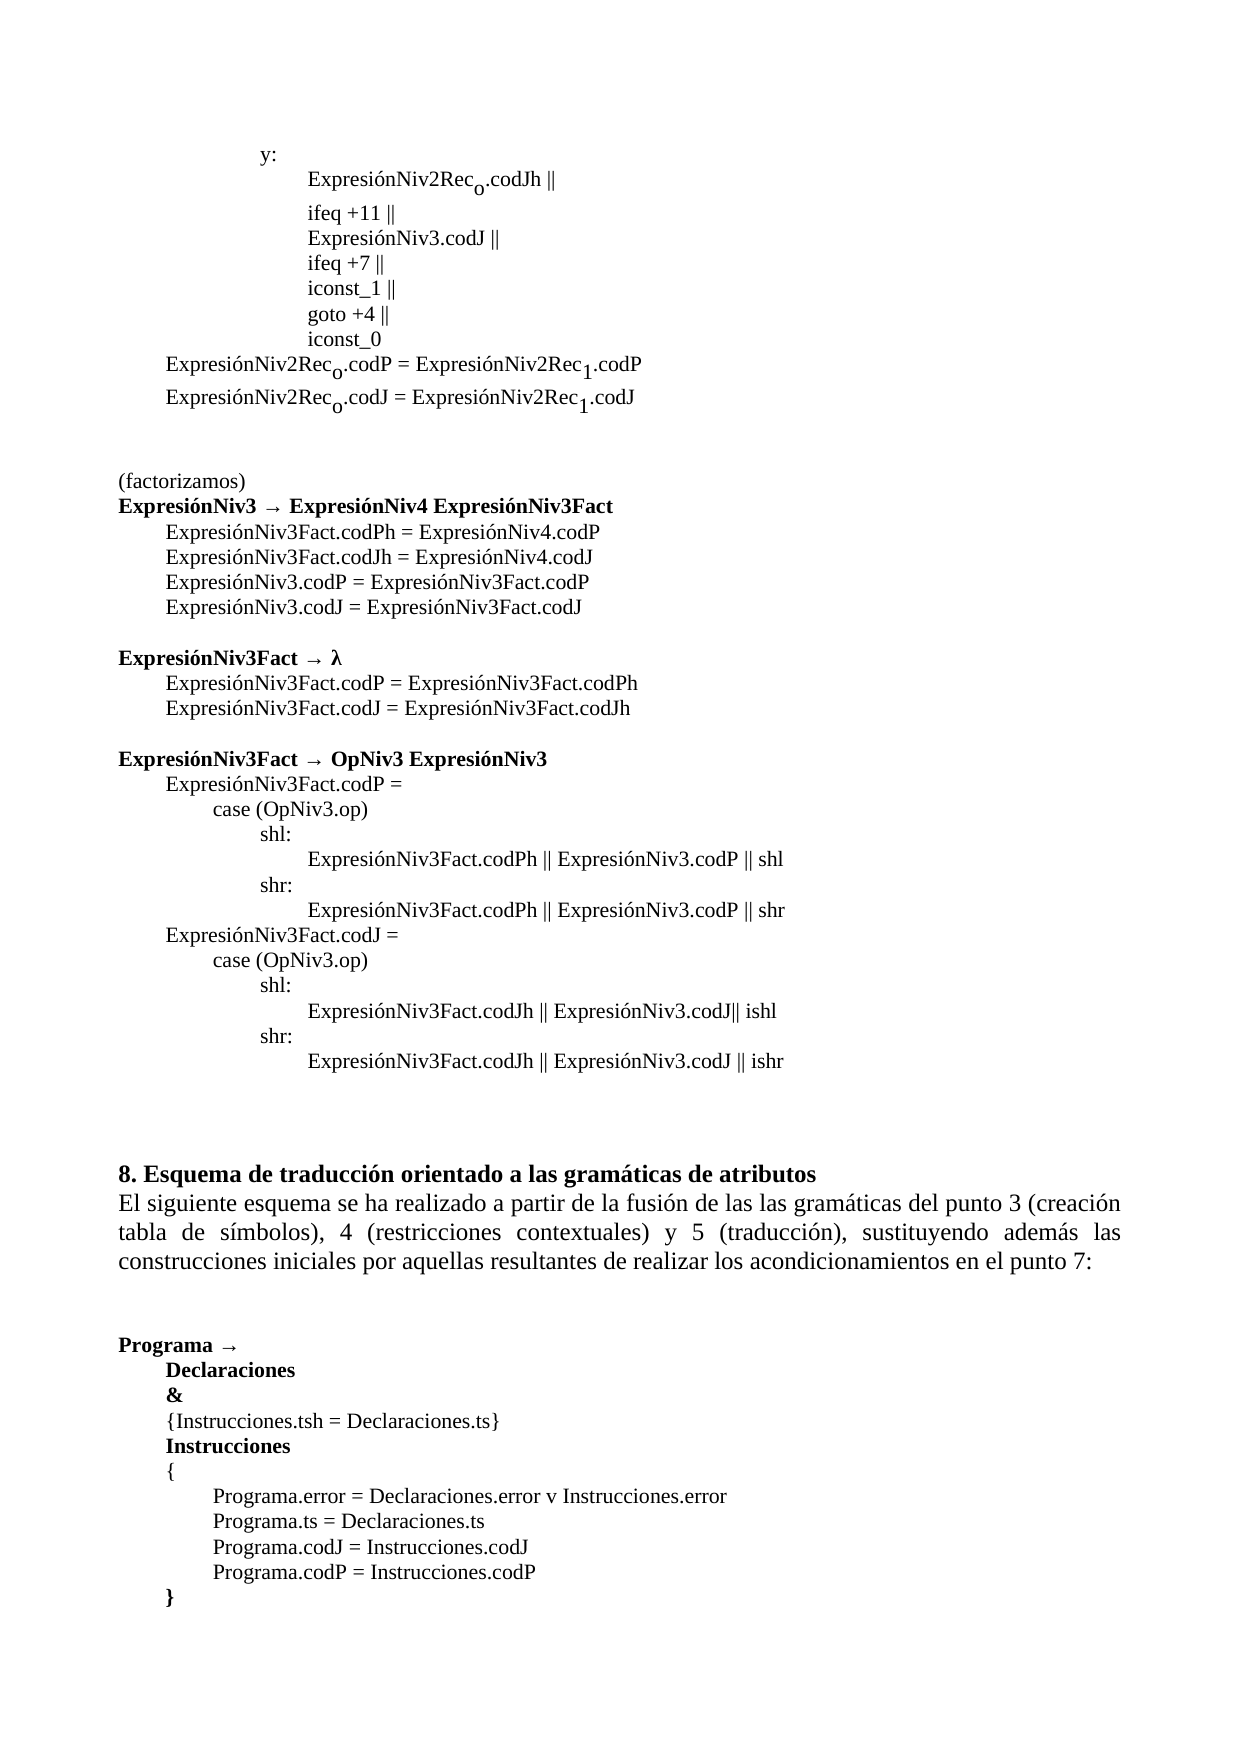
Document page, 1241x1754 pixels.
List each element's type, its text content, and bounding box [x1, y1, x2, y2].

text ExpresiónNiv3Fact → OpNiv3 ExpresiónNiv3 [118, 746, 1122, 771]
text goto +4 || [118, 301, 1122, 326]
text ExpresiónNiv3Fact.codJh || ExpresiónNiv3.codJ || ishr [118, 1048, 1122, 1073]
text iconst_1 || [118, 275, 1122, 301]
text ExpresiónNiv3Fact.codPh || ExpresiónNiv3.codP || shr [118, 897, 1122, 922]
text ExpresiónNiv3Fact.codP = ExpresiónNiv3Fact.codPh [118, 670, 1122, 695]
text ExpresiónNiv3Fact.codPh || ExpresiónNiv3.codP || shl [118, 846, 1122, 872]
text ExpresiónNiv3Fact.codJ = ExpresiónNiv3Fact.codJh [118, 695, 1122, 720]
text case (OpNiv3.op) [118, 796, 1122, 821]
text ExpresiónNiv2Reco.codJh || [118, 166, 1122, 200]
text ExpresiónNiv3 → ExpresiónNiv4 ExpresiónNiv3Fact [118, 493, 1122, 519]
text ExpresiónNiv3Fact → λ [118, 645, 1122, 670]
text ifeq +7 || [118, 250, 1122, 275]
text ExpresiónNiv2Reco.codJ = ExpresiónNiv2Rec1.codJ [118, 384, 1122, 418]
text shl: [118, 821, 1122, 846]
text (factorizamos) [118, 468, 1122, 493]
text & [118, 1382, 1122, 1408]
text ExpresiónNiv3Fact.codJ = [118, 922, 1122, 947]
text Programa.codJ = Instrucciones.codJ [118, 1534, 1122, 1559]
text case (OpNiv3.op) [118, 947, 1122, 972]
text ExpresiónNiv3Fact.codPh = ExpresiónNiv4.codP [118, 519, 1122, 544]
text ExpresiónNiv2Reco.codP = ExpresiónNiv2Rec1.codP [118, 351, 1122, 384]
text } [118, 1584, 1122, 1609]
text ExpresiónNiv3Fact.codP = [118, 771, 1122, 796]
text ExpresiónNiv3Fact.codJh || ExpresiónNiv3.codJ|| ishl [118, 998, 1122, 1023]
text {Instrucciones.tsh = Declaraciones.ts} [118, 1408, 1122, 1433]
text ExpresiónNiv3.codJ = ExpresiónNiv3Fact.codJ [118, 594, 1122, 619]
text Programa.error = Declaraciones.error v Instrucciones.error [118, 1483, 1122, 1508]
text Programa.codP = Instrucciones.codP [118, 1559, 1122, 1584]
text ExpresiónNiv3Fact.codJh = ExpresiónNiv4.codJ [118, 544, 1122, 569]
text Programa.ts = Declaraciones.ts [118, 1508, 1122, 1534]
text Declaraciones [118, 1357, 1122, 1382]
text El siguiente esquema se ha realizado a partir de la fusión de las las gramáticas del punto 3 (creación tabla de símbolos), 4 (restricciones contextuales) y 5 (traducción), sustituyendo además las construcciones iniciales por aquellas resultantes de realizar los acondicionamientos en el punto 7: [118, 1188, 1122, 1274]
text Programa → [118, 1332, 1122, 1357]
text Instrucciones [118, 1433, 1122, 1458]
text { [118, 1458, 1122, 1483]
text ExpresiónNiv3.codP = ExpresiónNiv3Fact.codP [118, 569, 1122, 594]
text shl: [118, 972, 1122, 998]
text y: [118, 141, 1122, 166]
text shr: [118, 1023, 1122, 1048]
text 8. Esquema de traducción orientado a las gramáticas de atributos [118, 1159, 1122, 1188]
text ifeq +11 || [118, 200, 1122, 225]
text ExpresiónNiv3.codJ || [118, 225, 1122, 250]
text shr: [118, 872, 1122, 897]
text iconst_0 [118, 326, 1122, 351]
